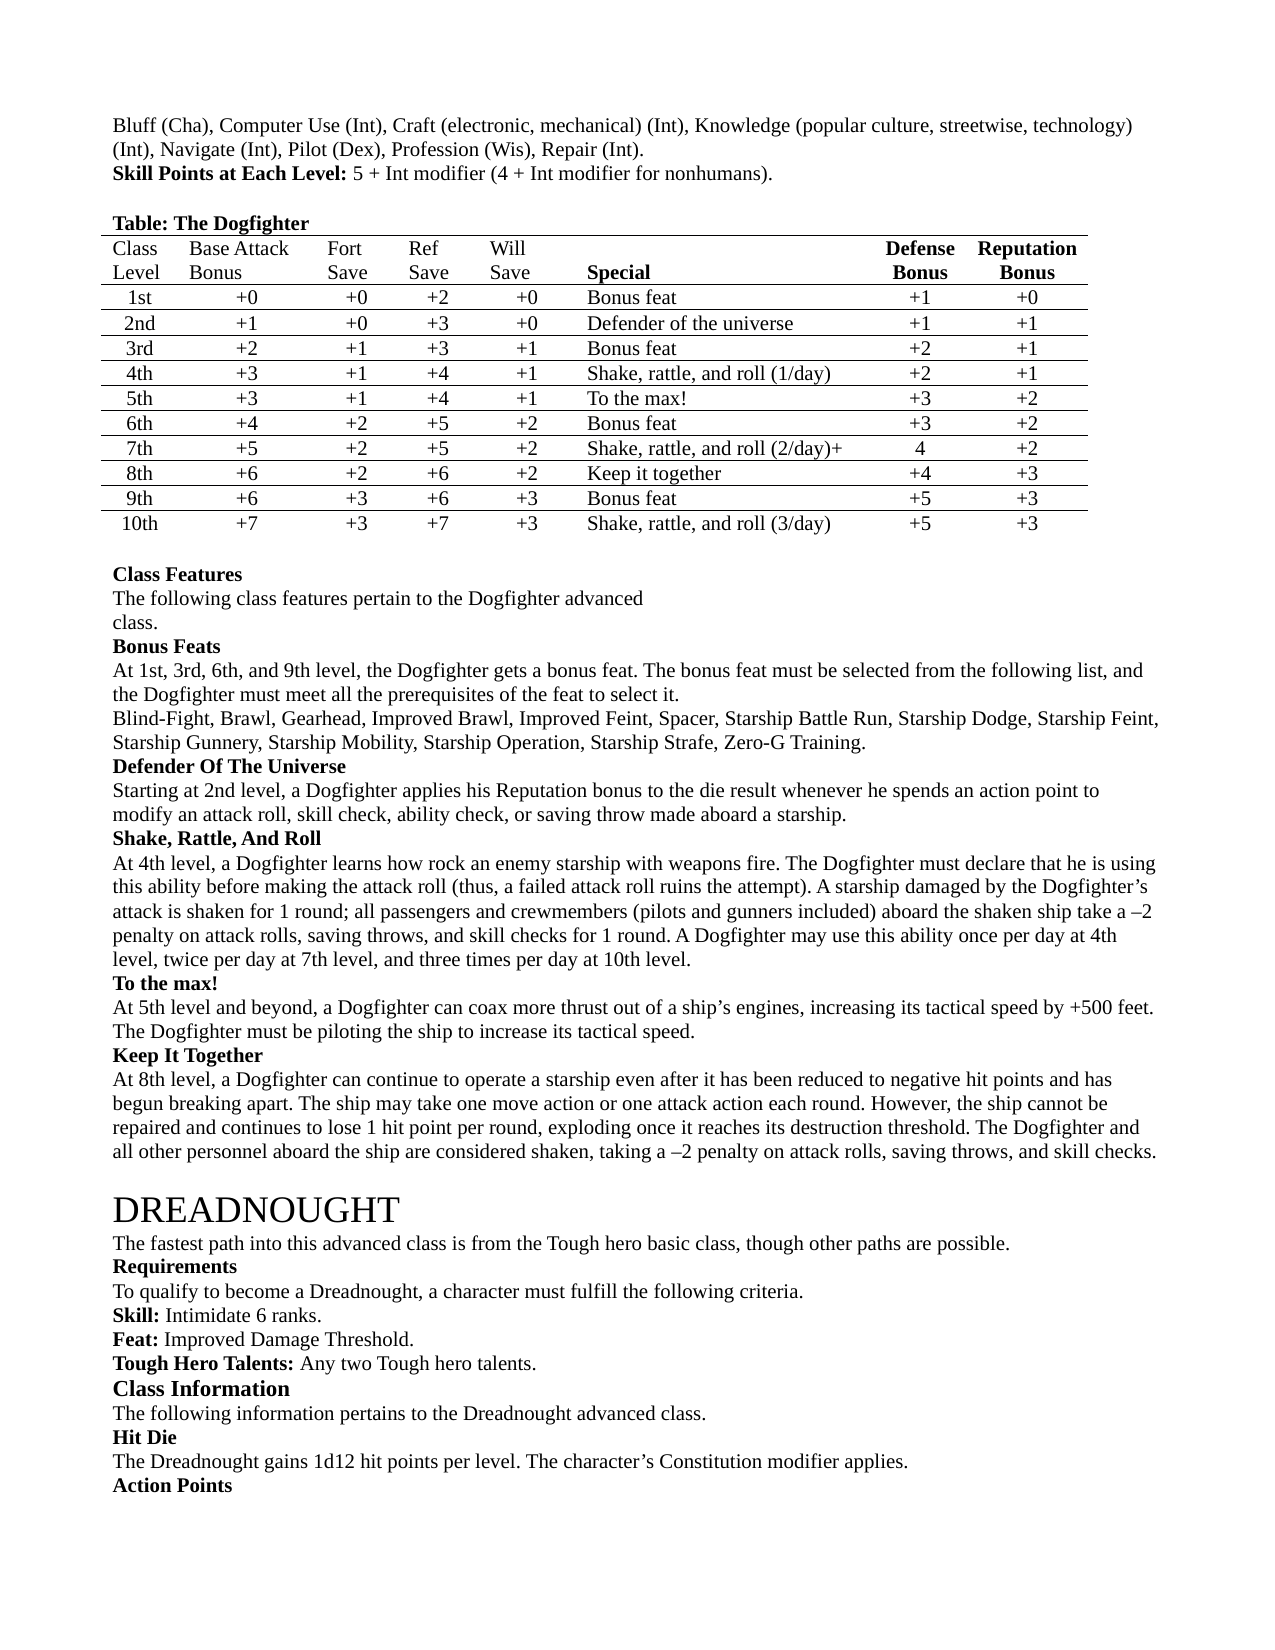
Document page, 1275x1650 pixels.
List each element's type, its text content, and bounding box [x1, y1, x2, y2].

table_cell +1 [966, 361, 1088, 385]
table_cell +3 [178, 386, 316, 410]
table_cell +5 [397, 411, 478, 435]
table_cell Defender of the universe [576, 310, 874, 334]
text Tough Hero Talents: Any two Tough hero talents. [112, 1351, 1162, 1375]
table_cell +6 [178, 486, 316, 510]
table_cell +1 [316, 361, 397, 385]
table_cell +2 [316, 411, 397, 435]
table_cell +2 [874, 336, 966, 359]
text Shake, Rattle, And Roll [112, 826, 1162, 850]
table_cell Class Level [101, 236, 178, 284]
table_cell 10th [101, 511, 178, 535]
table_cell +2 [397, 285, 478, 309]
table_cell Base Attack Bonus [178, 236, 316, 284]
text Defender Of The Universe [112, 754, 1162, 778]
table_cell +3 [478, 511, 576, 535]
table_cell +7 [178, 511, 316, 535]
table_cell +0 [178, 285, 316, 309]
table_cell +0 [316, 310, 397, 334]
table_cell Special [576, 236, 874, 284]
table_cell +1 [966, 310, 1088, 334]
table_cell +2 [478, 436, 576, 460]
table_cell +2 [478, 461, 576, 485]
text At 5th level and beyond, a Dogfighter can coax more thrust out of a ship’s engines, increasing its tactical speed by +500 feet. The Dogfighter must be piloting the ship to increase its tactical speed. [112, 995, 1162, 1043]
table_cell +3 [478, 486, 576, 510]
table_cell +1 [478, 336, 576, 359]
table_cell +3 [316, 486, 397, 510]
table_cell +2 [966, 386, 1088, 410]
text The fastest path into this advanced class is from the Tough hero basic class, though other paths are possible. [112, 1230, 1162, 1254]
subtitle Class Information [112, 1375, 1162, 1401]
text Hit Die [112, 1425, 1162, 1449]
table_cell +5 [874, 511, 966, 535]
table_cell +3 [874, 386, 966, 410]
table_cell Shake, rattle, and roll (1/day) [576, 361, 874, 385]
table_cell +4 [178, 411, 316, 435]
table_cell To the max! [576, 386, 874, 410]
table_cell +0 [316, 285, 397, 309]
table_cell Bonus feat [576, 486, 874, 510]
text The following information pertains to the Dreadnought advanced class. [112, 1401, 1162, 1425]
table_cell Will Save [478, 236, 576, 284]
text At 4th level, a Dogfighter learns how rock an enemy starship with weapons fire. The Dogfighter must declare that he is using this ability before making the attack roll (thus, a failed attack roll ruins the attempt). A starship damaged by the Dogfighter’s attack is shaken for 1 round; all passengers and crewmembers (pilots and gunners included) aboard the shaken ship take a –2 penalty on attack rolls, saving throws, and skill checks for 1 round. A Dogfighter may use this ability once per day at 4th level, twice per day at 7th level, and three times per day at 10th level. [112, 850, 1162, 971]
table_cell 2nd [101, 310, 178, 334]
table_cell +5 [178, 436, 316, 460]
table_cell 5th [101, 386, 178, 410]
table_cell +4 [397, 361, 478, 385]
text Starting at 2nd level, a Dogfighter applies his Reputation bonus to the die result whenever he spends an action point to modify an attack roll, skill check, ability check, or saving throw made aboard a starship. [112, 778, 1162, 826]
table_cell 9th [101, 486, 178, 510]
text Skill: Intimidate 6 ranks. [112, 1303, 1162, 1327]
table_cell 3rd [101, 336, 178, 359]
table_cell +1 [316, 386, 397, 410]
table_cell +2 [316, 436, 397, 460]
table_cell +1 [478, 361, 576, 385]
text class. [112, 610, 1162, 634]
table_cell +3 [316, 511, 397, 535]
text To qualify to become a Dreadnought, a character must fulfill the following criteria. [112, 1278, 1162, 1303]
table_cell Fort Save [316, 236, 397, 284]
text Keep It Together [112, 1043, 1162, 1067]
text Bluff (Cha), Computer Use (Int), Craft (electronic, mechanical) (Int), Knowledge (popular culture, streetwise, technology) (Int), Navigate (Int), Pilot (Dex), Profession (Wis), Repair (Int). [112, 112, 1162, 161]
table_cell +3 [874, 411, 966, 435]
text Blind-Fight, Brawl, Gearhead, Improved Brawl, Improved Feint, Spacer, Starship Battle Run, Starship Dodge, Starship Feint, Starship Gunnery, Starship Mobility, Starship Operation, Starship Strafe, Zero-G Training. [112, 706, 1162, 754]
text The following class features pertain to the Dogfighter advanced [112, 586, 1162, 610]
text Feat: Improved Damage Threshold. [112, 1327, 1162, 1351]
table_cell +3 [397, 310, 478, 334]
table_cell +3 [178, 361, 316, 385]
table_cell 1st [101, 285, 178, 309]
table_cell +3 [397, 336, 478, 359]
table_cell +0 [478, 285, 576, 309]
text To the max! [112, 971, 1162, 995]
table_cell Shake, rattle, and roll (2/day)+ [576, 436, 874, 460]
text At 8th level, a Dogfighter can continue to operate a starship even after it has been reduced to negative hit points and has begun breaking apart. The ship may take one move action or one attack action each round. However, the ship cannot be repaired and continues to lose 1 hit point per round, exploding once it reaches its destruction threshold. The Dogfighter and all other personnel aboard the ship are considered shaken, taking a –2 penalty on attack rolls, saving throws, and skill checks. [112, 1067, 1162, 1163]
subtitle DREADNOUGHT [112, 1187, 1162, 1230]
table_cell +0 [478, 310, 576, 334]
subtitle Class Features [112, 562, 1162, 586]
table_cell 8th [101, 461, 178, 485]
table_cell +1 [478, 386, 576, 410]
table_cell +2 [478, 411, 576, 435]
table_cell +6 [397, 461, 478, 485]
table_cell +3 [966, 461, 1088, 485]
table_cell +2 [874, 361, 966, 385]
table_cell Ref Save [397, 236, 478, 284]
table_cell Reputation Bonus [966, 236, 1088, 284]
table_cell 4 [874, 436, 966, 460]
table_cell Shake, rattle, and roll (3/day) [576, 511, 874, 535]
subtitle Requirements [112, 1254, 1162, 1278]
text At 1st, 3rd, 6th, and 9th level, the Dogfighter gets a bonus feat. The bonus feat must be selected from the following list, and the Dogfighter must meet all the prerequisites of the feat to select it. [112, 658, 1162, 706]
table_cell Defense Bonus [874, 236, 966, 284]
table_cell Keep it together [576, 461, 874, 485]
table_cell +1 [178, 310, 316, 334]
table_cell +5 [874, 486, 966, 510]
table_cell +1 [874, 285, 966, 309]
table_cell +0 [966, 285, 1088, 309]
table_cell 4th [101, 361, 178, 385]
table_cell +2 [966, 411, 1088, 435]
table_cell 7th [101, 436, 178, 460]
table_cell +3 [966, 486, 1088, 510]
table_cell +6 [397, 486, 478, 510]
text Bonus Feats [112, 634, 1162, 658]
text Skill Points at Each Level: 5 + Int modifier (4 + Int modifier for nonhumans). [112, 161, 1162, 185]
table_header Table: The Dogfighter [101, 211, 1088, 235]
text The Dreadnought gains 1d12 hit points per level. The character’s Constitution modifier applies. [112, 1449, 1162, 1473]
table_cell +3 [966, 511, 1088, 535]
table_cell 6th [101, 411, 178, 435]
table_cell +6 [178, 461, 316, 485]
table_cell +4 [397, 386, 478, 410]
table_cell +7 [397, 511, 478, 535]
table_cell +1 [966, 336, 1088, 359]
table_cell +2 [966, 436, 1088, 460]
table_cell +4 [874, 461, 966, 485]
table_cell +2 [316, 461, 397, 485]
table_cell +2 [178, 336, 316, 359]
table_cell Bonus feat [576, 336, 874, 359]
table_cell Bonus feat [576, 285, 874, 309]
table_cell +1 [316, 336, 397, 359]
text Action Points [112, 1473, 1162, 1497]
table_cell +5 [397, 436, 478, 460]
table_cell +1 [874, 310, 966, 334]
table_cell Bonus feat [576, 411, 874, 435]
